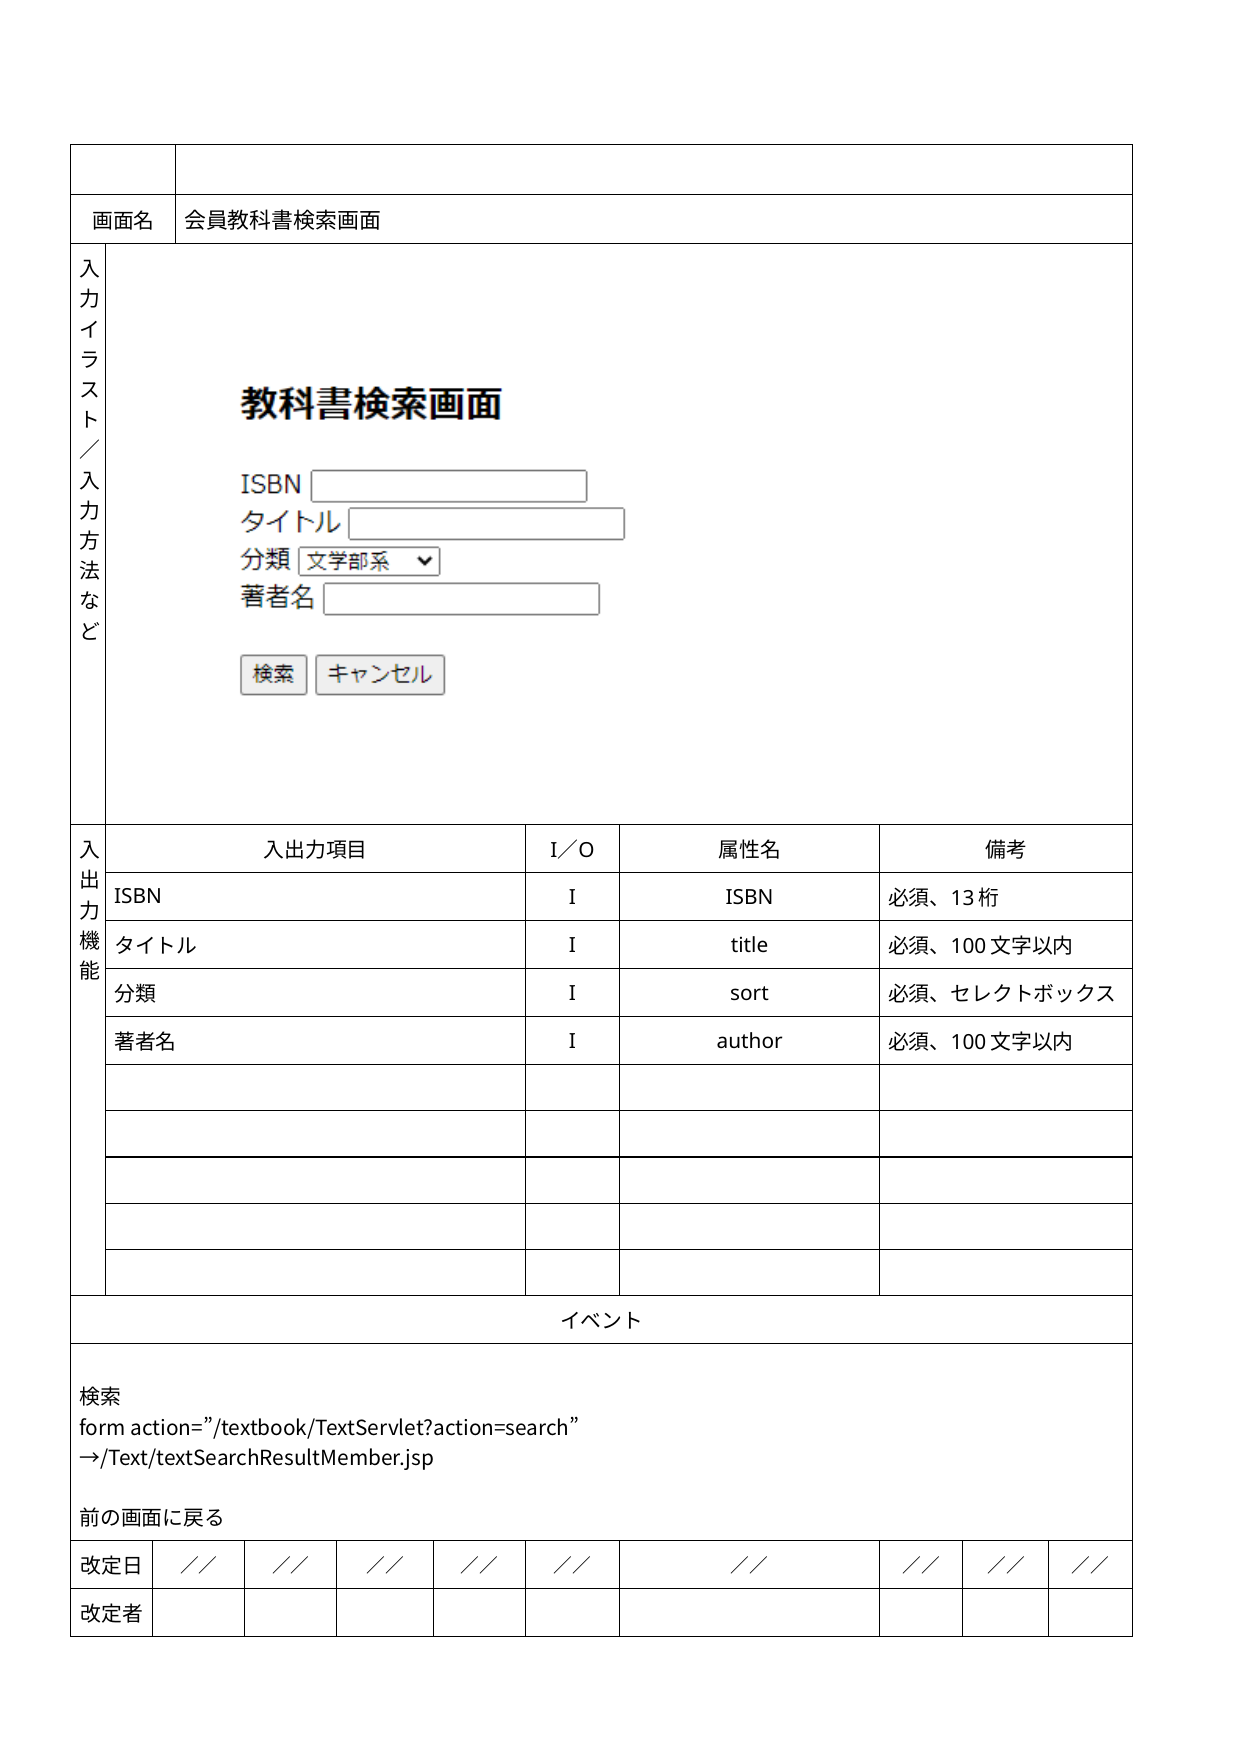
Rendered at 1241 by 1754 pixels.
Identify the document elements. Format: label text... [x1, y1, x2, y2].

table_cell [620, 1250, 879, 1295]
table_cell ISBN [620, 873, 879, 920]
table_cell [880, 1111, 1132, 1156]
table_header [71, 145, 175, 194]
table_cell 画面名 [71, 195, 175, 243]
table_cell ／／ [526, 1541, 619, 1588]
table_cell I [526, 969, 619, 1016]
table_cell [620, 1158, 879, 1203]
table_cell [880, 1065, 1132, 1110]
table_cell 属性名 [620, 825, 879, 872]
table_cell ／／ [153, 1541, 244, 1588]
table_header [176, 145, 1132, 194]
table_cell ／／ [337, 1541, 433, 1588]
table_cell 必須、セレクトボックス [880, 969, 1132, 1016]
table_cell [526, 1250, 619, 1295]
table_cell [880, 1204, 1132, 1249]
table_cell [106, 1250, 525, 1295]
table_cell [526, 1204, 619, 1249]
table_cell I [526, 873, 619, 920]
table_cell ／／ [434, 1541, 525, 1588]
table_cell [526, 1065, 619, 1110]
table_cell [620, 1589, 879, 1636]
table_cell sort [620, 969, 879, 1016]
table_cell author [620, 1017, 879, 1064]
table_cell 著者名 [106, 1017, 525, 1064]
table_cell [620, 1065, 879, 1110]
table_cell [106, 244, 1132, 824]
table_cell [963, 1589, 1048, 1636]
table_cell [245, 1589, 336, 1636]
picture [228, 351, 1021, 741]
table_cell [106, 1204, 525, 1249]
table_cell ／／ [1049, 1541, 1132, 1588]
table_cell 会員教科書検索画面 [176, 195, 1132, 243]
table_cell [526, 1589, 619, 1636]
table_cell ／／ [963, 1541, 1048, 1588]
table_cell 改定日 [71, 1541, 152, 1588]
table_cell 入出力機能 [71, 825, 105, 1295]
table_cell [153, 1589, 244, 1636]
table_cell 必須、100文字以内 [880, 1017, 1132, 1064]
table_cell [620, 1204, 879, 1249]
table_cell I [526, 921, 619, 968]
table_cell タイトル [106, 921, 525, 968]
table_cell ／／ [620, 1541, 879, 1588]
table_cell [106, 1111, 525, 1156]
table_cell 必須、100文字以内 [880, 921, 1132, 968]
table_cell [526, 1158, 619, 1203]
table_cell I [526, 1017, 619, 1064]
table_cell 備考 [880, 825, 1132, 872]
table_cell イベント [71, 1296, 1132, 1343]
table_cell I／O [526, 825, 619, 872]
table_cell ISBN [106, 873, 525, 920]
table_cell title [620, 921, 879, 968]
table_cell 入力イラスト／入力方法など [71, 244, 105, 824]
table_cell ／／ [880, 1541, 962, 1588]
table_cell [106, 1158, 525, 1203]
table_cell [526, 1111, 619, 1156]
table_cell [106, 1065, 525, 1110]
table_cell [434, 1589, 525, 1636]
table_cell ／／ [245, 1541, 336, 1588]
table_cell 改定者 [71, 1589, 152, 1636]
table_cell 分類 [106, 969, 525, 1016]
table_cell 入出力項目 [106, 825, 525, 872]
table_cell 必須、13桁 [880, 873, 1132, 920]
table_cell [880, 1589, 962, 1636]
table_cell [1049, 1589, 1132, 1636]
table_cell [880, 1158, 1132, 1203]
table_cell [337, 1589, 433, 1636]
table_cell [620, 1111, 879, 1156]
table_cell 検索 form action=”/textbook/TextServlet?action=search” →/Text/textSearchResultMember.jsp 前の画面に戻る [71, 1344, 1132, 1540]
table_cell [880, 1250, 1132, 1295]
